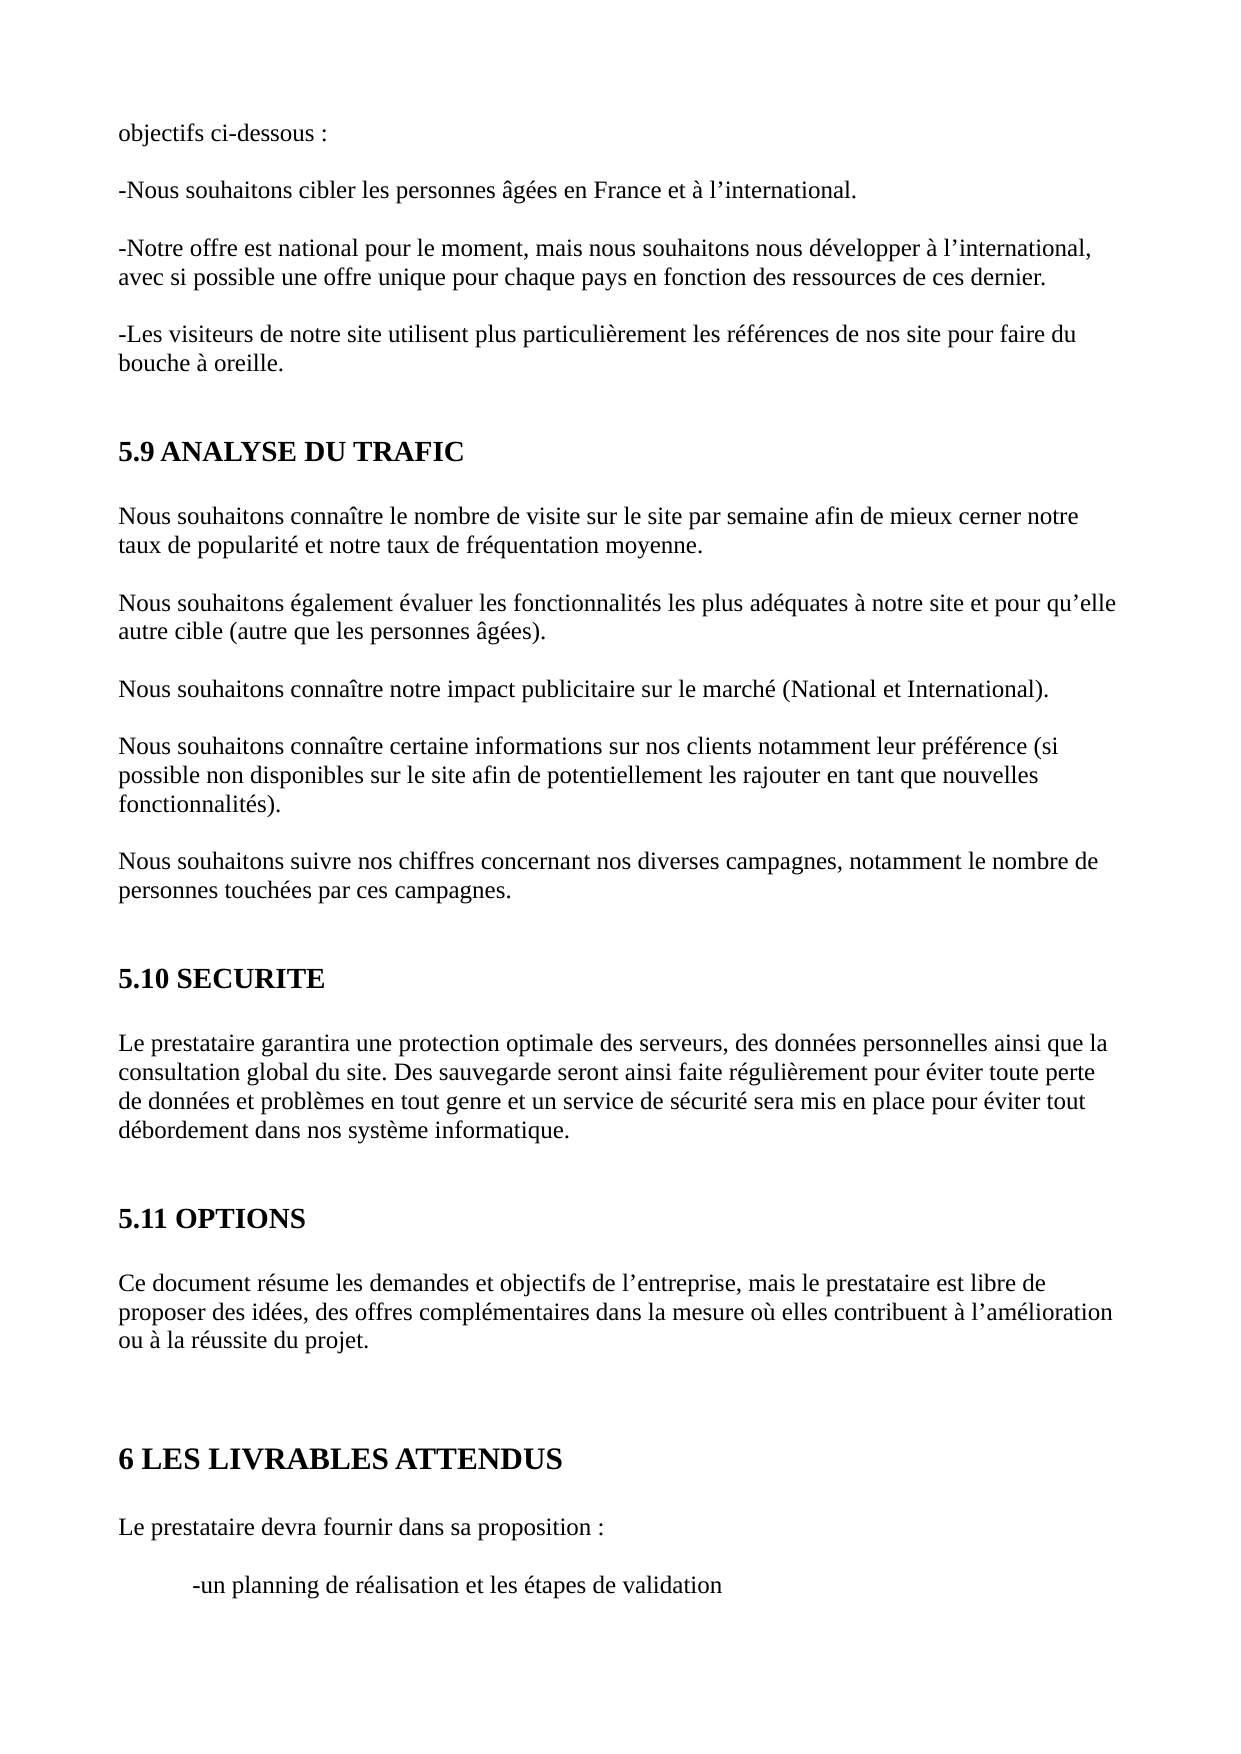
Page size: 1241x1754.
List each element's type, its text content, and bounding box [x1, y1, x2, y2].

text 5.10 SECURITE [118, 961, 1122, 995]
text Le prestataire devra fournir dans sa proposition : [118, 1512, 1122, 1541]
text Ce document résume les demandes et objectifs de l’entreprise, mais le prestataire est libre de proposer des idées, des offres complémentaires dans la mesure où elles contribuent à l’amélioration ou à la réussite du projet. [118, 1268, 1122, 1354]
text -Nous souhaitons cibler les personnes âgées en France et à l’international. [118, 176, 1122, 204]
text -Notre offre est national pour le moment, mais nous souhaitons nous développer à l’international, avec si possible une offre unique pour chaque pays en fonction des ressources de ces dernier. [118, 233, 1122, 291]
text Nous souhaitons connaître certaine informations sur nos clients notamment leur préférence (si possible non disponibles sur le site afin de potentiellement les rajouter en tant que nouvelles fonctionnalités). [118, 731, 1122, 818]
text -un planning de réalisation et les étapes de validation [118, 1570, 1122, 1599]
text Nous souhaitons connaître notre impact publicitaire sur le marché (National et International). [118, 674, 1122, 703]
text Nous souhaitons suivre nos chiffres concernant nos diverses campagnes, notamment le nombre de personnes touchées par ces campagnes. [118, 846, 1122, 904]
text Le prestataire garantira une protection optimale des serveurs, des données personnelles ainsi que la consultation global du site. Des sauvegarde seront ainsi faite régulièrement pour éviter toute perte de données et problèmes en tout genre et un service de sécurité sera mis en place pour éviter tout débordement dans nos système informatique. [118, 1028, 1122, 1143]
text 5.11 OPTIONS [118, 1201, 1122, 1234]
text 6 LES LIVRABLES ATTENDUS [118, 1441, 1122, 1477]
text Nous souhaitons également évaluer les fonctionnalités les plus adéquates à notre site et pour qu’elle autre cible (autre que les personnes âgées). [118, 588, 1122, 645]
text -Les visiteurs de notre site utilisent plus particulièrement les références de nos site pour faire du bouche à oreille. [118, 319, 1122, 377]
text objectifs ci-dessous : [118, 118, 1122, 147]
text 5.9 ANALYSE DU TRAFIC [118, 434, 1122, 468]
text Nous souhaitons connaître le nombre de visite sur le site par semaine afin de mieux cerner notre taux de popularité et notre taux de fréquentation moyenne. [118, 501, 1122, 559]
